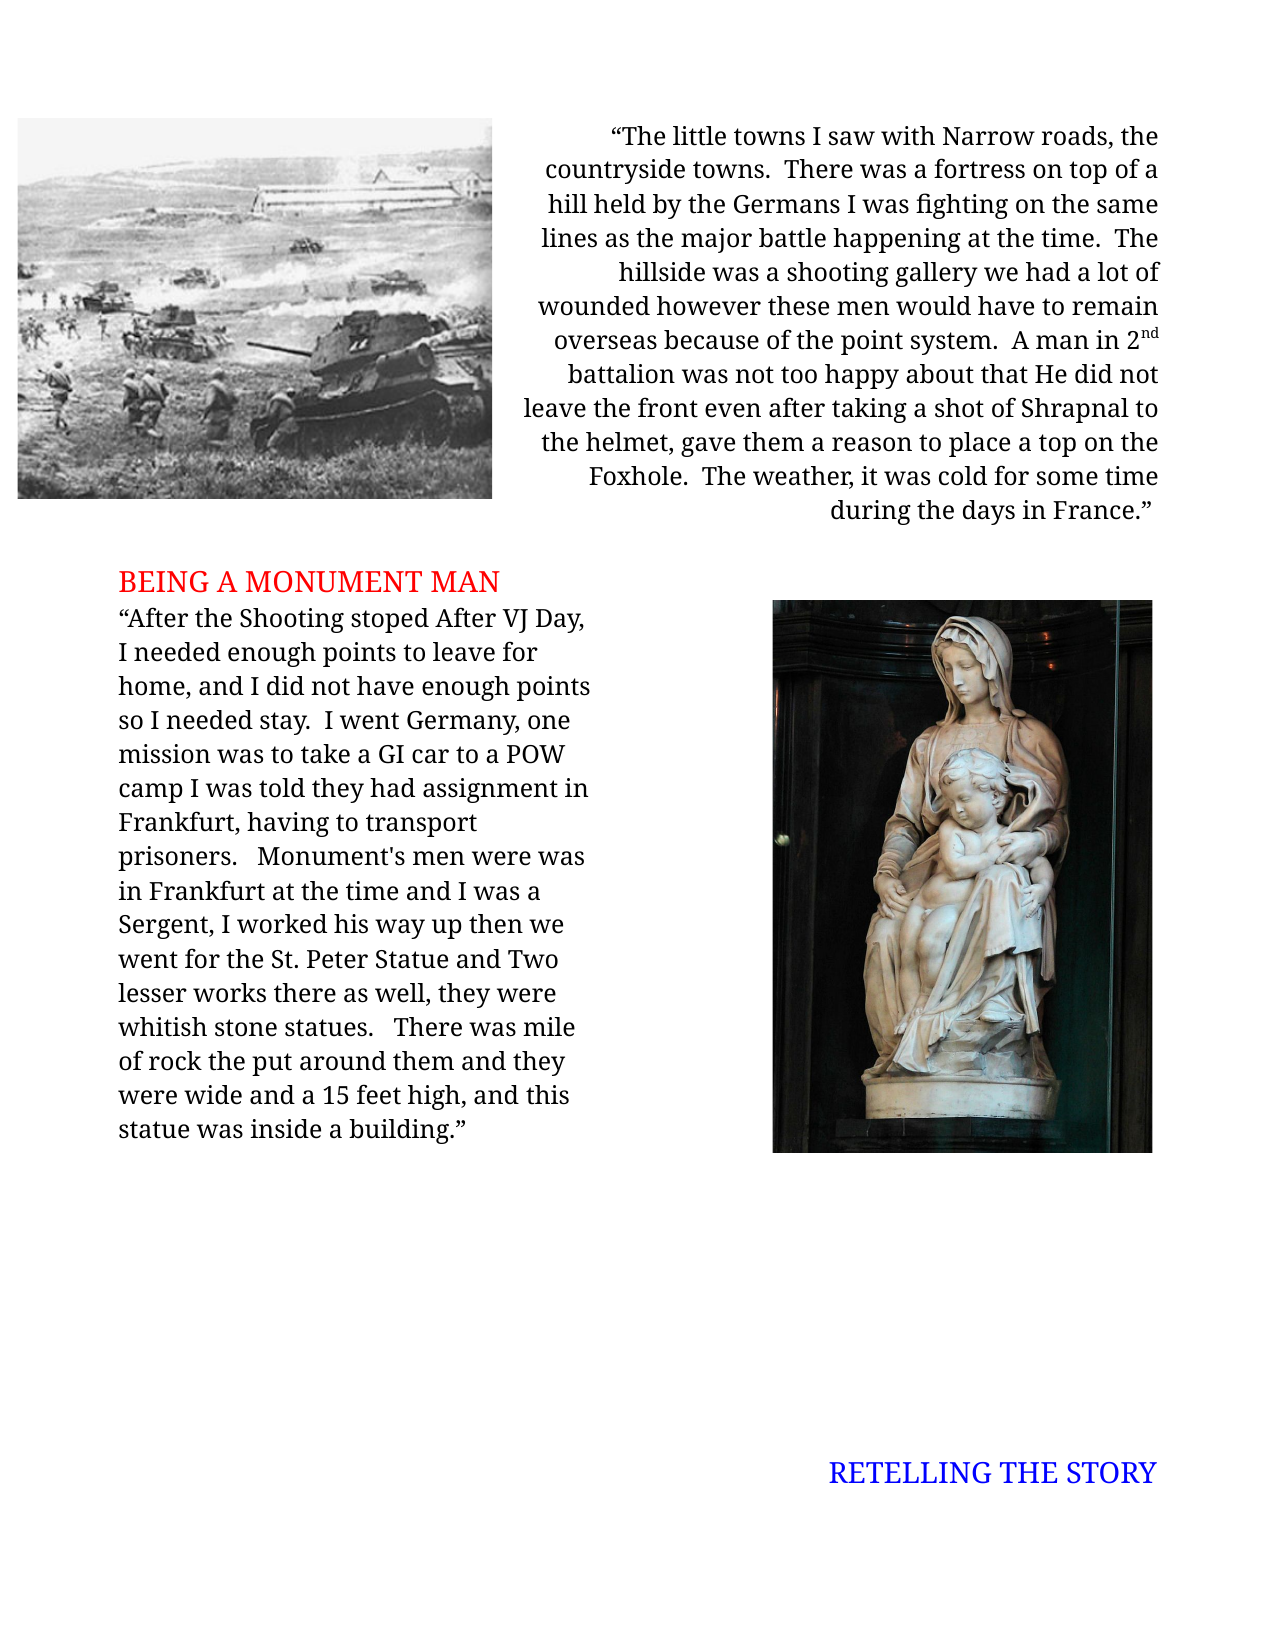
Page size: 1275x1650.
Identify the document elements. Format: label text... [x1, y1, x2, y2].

text “The little towns I saw with Narrow roads, the countryside towns. There was a fortress on top of a hill held by the Germans I was fighting on the same lines as the major battle happening at the time. The hillside was a shooting gallery we had a lot of wounded however these men would have to remain overseas because of the point system. A man in 2nd battalion was not too happy about that He did not leave the front even after taking a shot of Shrapnal to the helmet, gave them a reason to place a top on the Foxhole. The weather, it was cold for some time during the days in France.” [517, 118, 1159, 527]
text BEING A MONUMENT MAN [118, 527, 1159, 601]
picture [17, 118, 493, 499]
text RETELLING THE STORY [118, 1452, 1157, 1492]
picture [772, 600, 1153, 1153]
text “After the Shooting stoped After VJ Day, I needed enough points to leave for home, and I did not have enough points so I needed stay. I went Germany, one mission was to take a GI car to a POW camp I was told they had assignment in Frankfurt, having to transport prisoners. Monument's men were was in Frankfurt at the time and I was a Sergent, I worked his way up then we went for the St. Peter Statue and Two lesser works there as well, they were whitish stone statues. There was mile of rock the put around them and they were wide and a 15 feet high, and this statue was inside a building.” [118, 601, 600, 1146]
